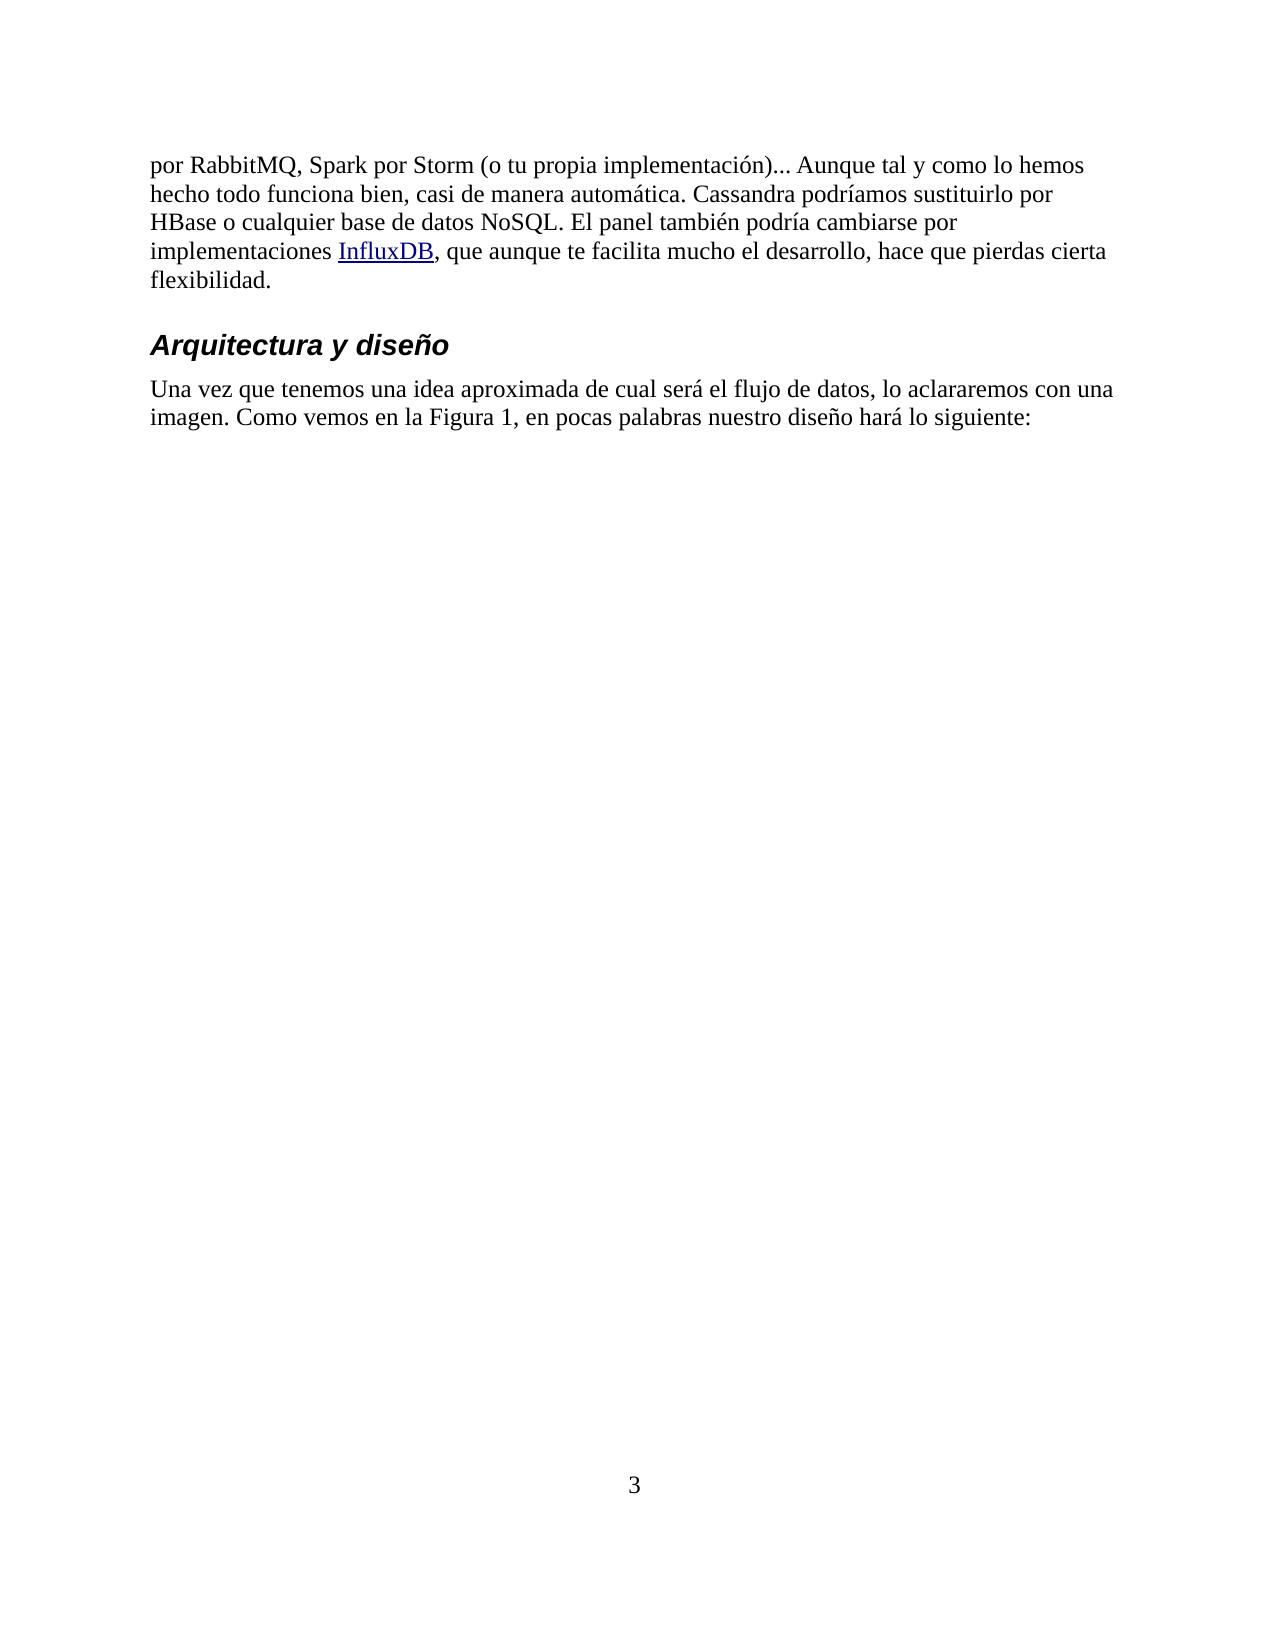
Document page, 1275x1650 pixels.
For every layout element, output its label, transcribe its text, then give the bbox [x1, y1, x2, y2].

subtitle Arquitectura y diseño [150, 328, 1125, 361]
text por RabbitMQ, Spark por Storm (o tu propia implementación)... Aunque tal y como lo hemos hecho todo funciona bien, casi de manera automática. Cassandra podríamos sustituirlo por HBase o cualquier base de datos NoSQL. El panel también podría cambiarse por implementaciones InfluxDB, que aunque te facilita mucho el desarrollo, hace que pierdas cierta flexibilidad. [150, 150, 1125, 294]
text Una vez que tenemos una idea aproximada de cual será el flujo de datos, lo aclararemos con una imagen. Como vemos en la Figura 1, en pocas palabras nuestro diseño hará lo siguiente: [150, 374, 1125, 431]
